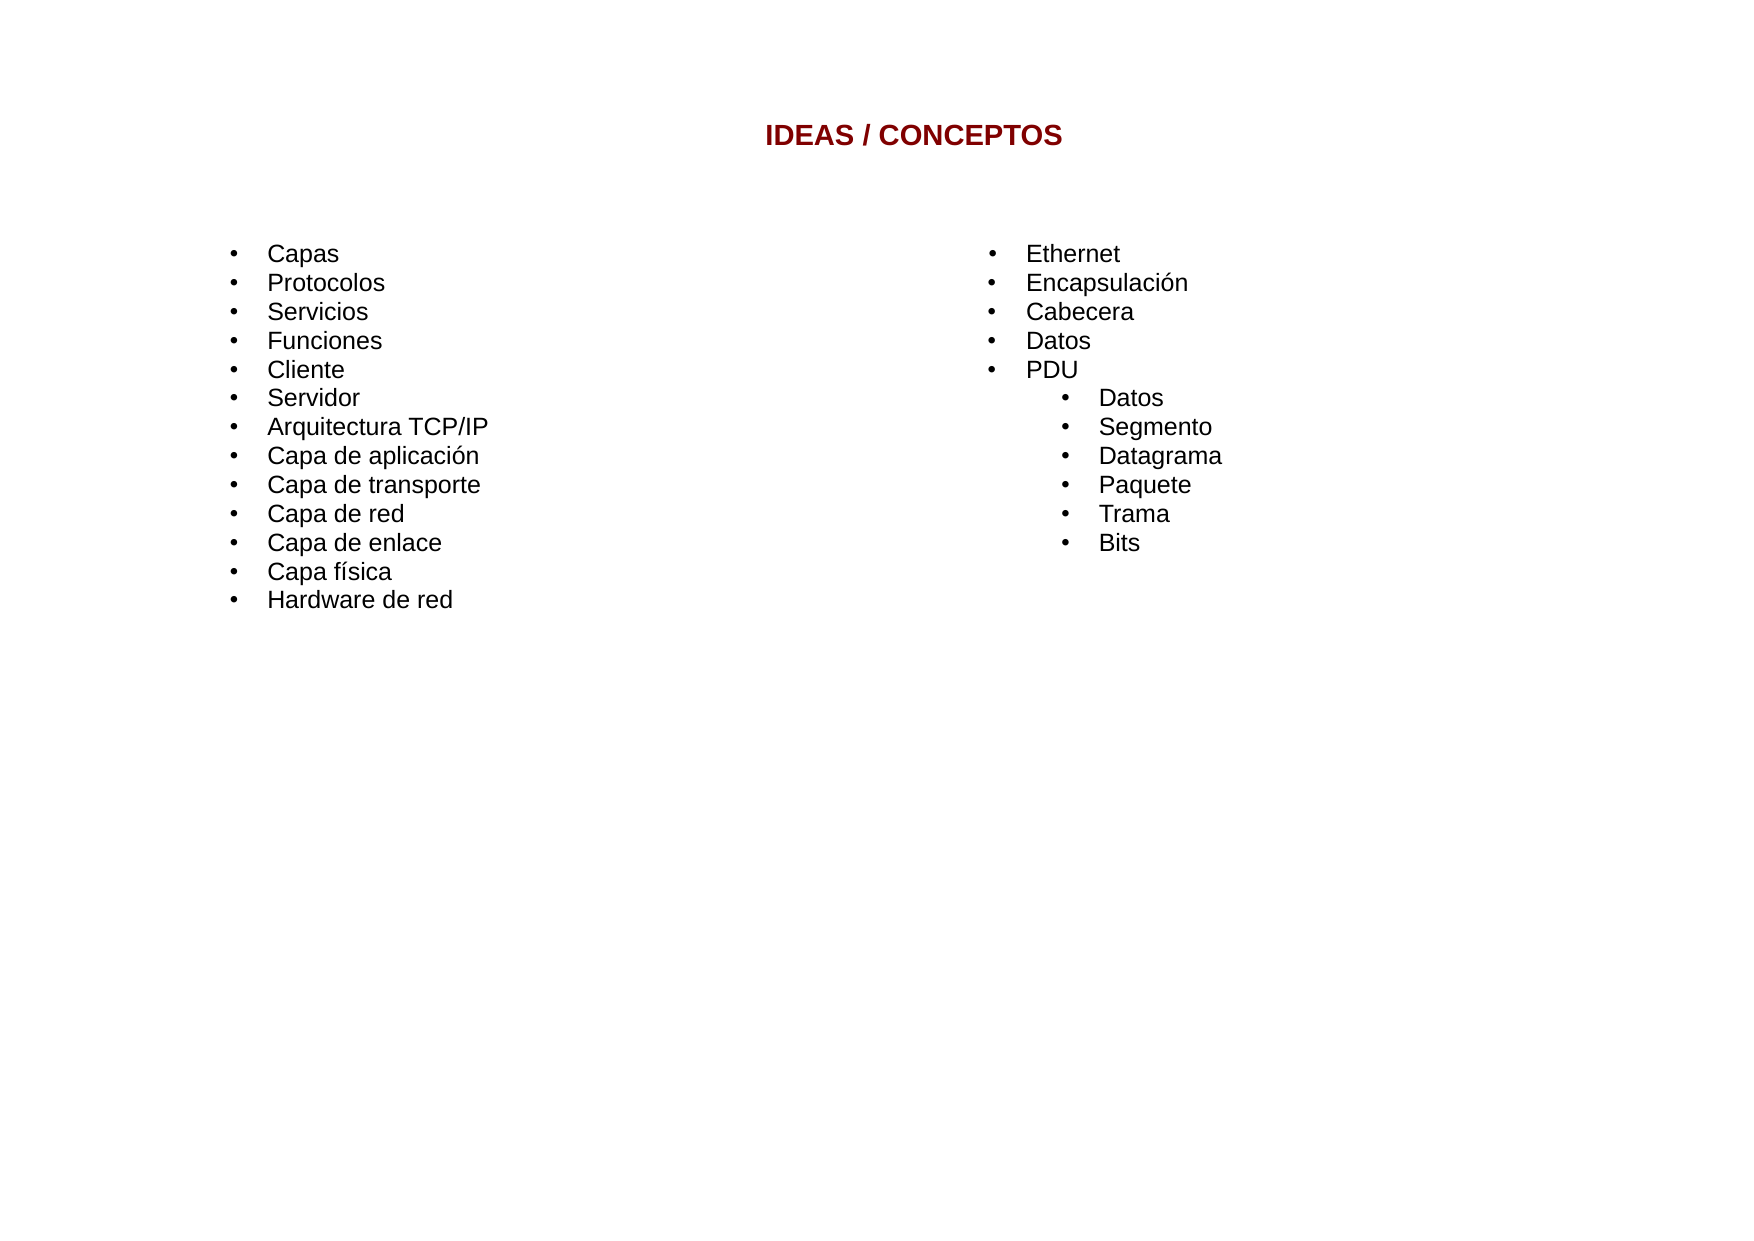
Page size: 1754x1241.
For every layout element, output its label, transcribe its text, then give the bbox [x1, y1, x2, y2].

list Capa de enlace [229, 528, 877, 557]
text IDEAS / CONCEPTOS [192, 118, 1636, 152]
list Capas [229, 239, 877, 268]
list Cliente [229, 354, 877, 383]
list Servidor [229, 383, 877, 412]
list Paquete [1061, 470, 1636, 499]
list Ethernet [988, 239, 1636, 268]
list Datos [987, 326, 1636, 354]
list Segmento [1061, 412, 1636, 441]
list Arquitectura TCP/IP [229, 412, 877, 441]
list Datagrama [1061, 441, 1636, 470]
list Capa de aplicación [229, 441, 877, 470]
list Servicios [229, 297, 877, 326]
list Bits [1061, 528, 1636, 557]
list Datos [1061, 383, 1636, 412]
list Capa de red [229, 499, 877, 528]
list Capa de transporte [229, 470, 877, 499]
list Protocolos [229, 268, 877, 297]
list Funciones [229, 326, 877, 354]
list Hardware de red [229, 585, 877, 614]
list Encapsulación [987, 268, 1636, 297]
list Cabecera [987, 297, 1636, 326]
list Capa física [229, 557, 877, 585]
list Trama [1061, 499, 1636, 528]
list PDU [987, 354, 1636, 383]
